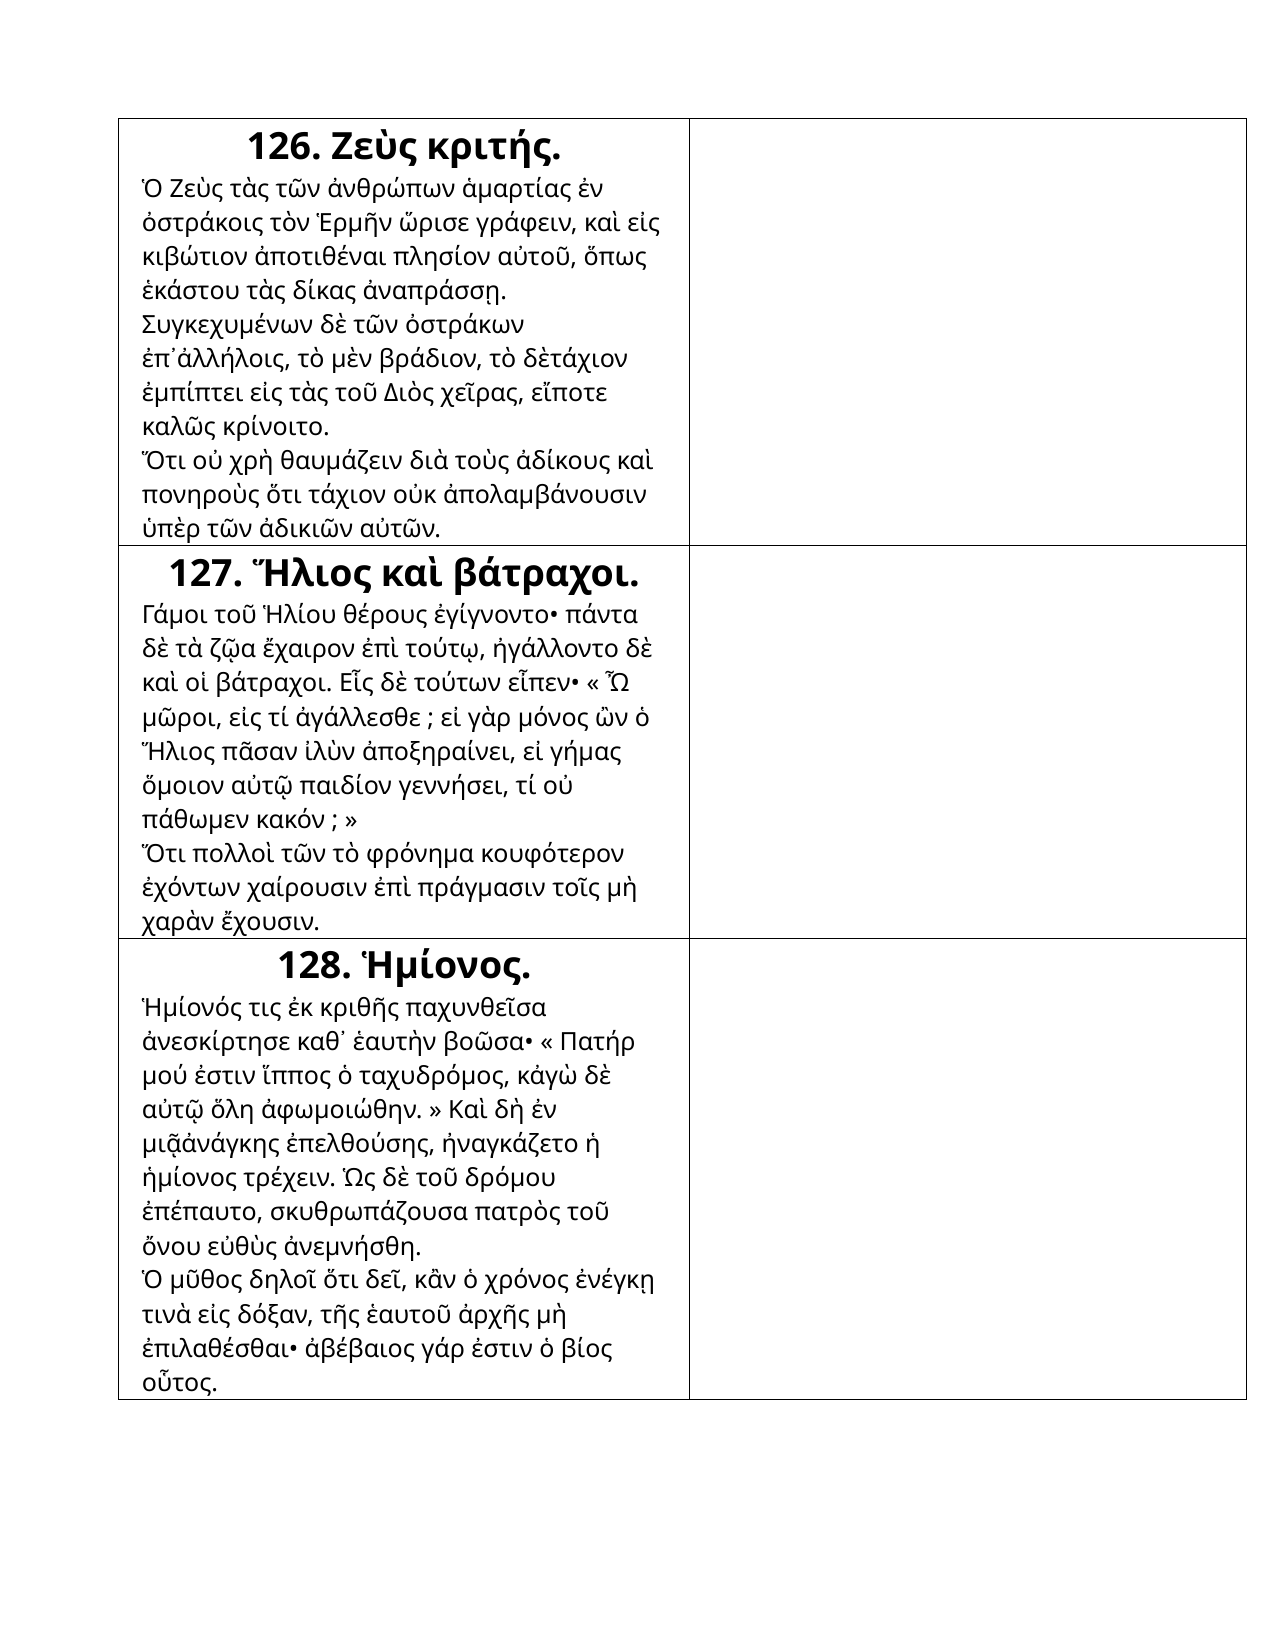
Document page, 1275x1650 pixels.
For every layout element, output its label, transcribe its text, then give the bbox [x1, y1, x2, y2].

table_cell 127. Ἥλιος καὶ βάτραχοι. Γάμοι τοῦ Ἡλίου θέρους ἐγίγνοντο• πάντα δὲ τὰ ζῷα ἔχαιρον ἐπὶ τούτῳ, ἠγάλλοντο δὲ καὶ οἱ βάτραχοι. Εἷς δὲ τούτων εἶπεν• « Ὦ μῶροι, εἰς τί ἀγάλλεσθε ; εἰ γὰρ μόνος ὢν ὁ Ἥλιος πᾶσαν ἰλὺν ἀποξηραίνει, εἰ γήμας ὅμοιον αὐτῷ παιδίον γεννήσει, τί οὐ πάθωμεν κακόν ; » Ὅτι πολλοὶ τῶν τὸ φρόνημα κουφότερον ἐχόντων χαίρουσιν ἐπὶ πράγμασιν τοῖς μὴ χαρὰν ἔχουσιν. [119, 546, 689, 938]
table_cell [690, 546, 1246, 938]
table_cell 126. Ζεὺς κριτής. Ὁ Ζεὺς τὰς τῶν ἀνθρώπων ἁμαρτίας ἐν ὀστράκοις τὸν Ἑρμῆν ὥρισε γράφειν, καὶ εἰς κιβώτιον ἀποτιθέναι πλησίον αὐτοῦ, ὅπως ἑκάστου τὰς δίκας ἀναπράσσῃ. Συγκεχυμένων δὲ τῶν ὀστράκων ἐπ᾽ἀλλήλοις, τὸ μὲν βράδιον, τὸ δὲτάχιον ἐμπίπτει εἰς τὰς τοῦ Διὸς χεῖρας, εἴποτε καλῶς κρίνοιτο. Ὅτι οὐ χρὴ θαυμάζειν διὰ τοὺς ἀδίκους καὶ πονηροὺς ὅτι τάχιον οὐκ ἀπολαμβάνουσιν ὑπὲρ τῶν ἀδικιῶν αὐτῶν. [119, 119, 689, 545]
table_cell [690, 119, 1246, 545]
table_cell [690, 939, 1246, 1398]
table_cell 128. Ἡμίονος. Ἡμίονός τις ἐκ κριθῆς παχυνθεῖσα ἀνεσκίρτησε καθ᾿ ἑαυτὴν βοῶσα• « Πατήρ μού ἐστιν ἵππος ὁ ταχυδρόμος, κἀγὼ δὲ αὐτῷ ὅλη ἀφωμοιώθην. » Καὶ δὴ ἐν μιᾷἀνάγκης ἐπελθούσης, ἠναγκάζετο ἡ ἡμίονος τρέχειν. Ὡς δὲ τοῦ δρόμου ἐπέπαυτο, σκυθρωπάζουσα πατρὸς τοῦ ὄνου εὐθὺς ἀνεμνήσθη. Ὁ μῦθος δηλοῖ ὅτι δεῖ, κἂν ὁ χρόνος ἐνέγκῃ τινὰ εἰς δόξαν, τῆς ἑαυτοῦ ἀρχῆς μὴ ἐπιλαθέσθαι• ἀβέβαιος γάρ ἐστιν ὁ βίος οὗτος. [119, 939, 689, 1398]
